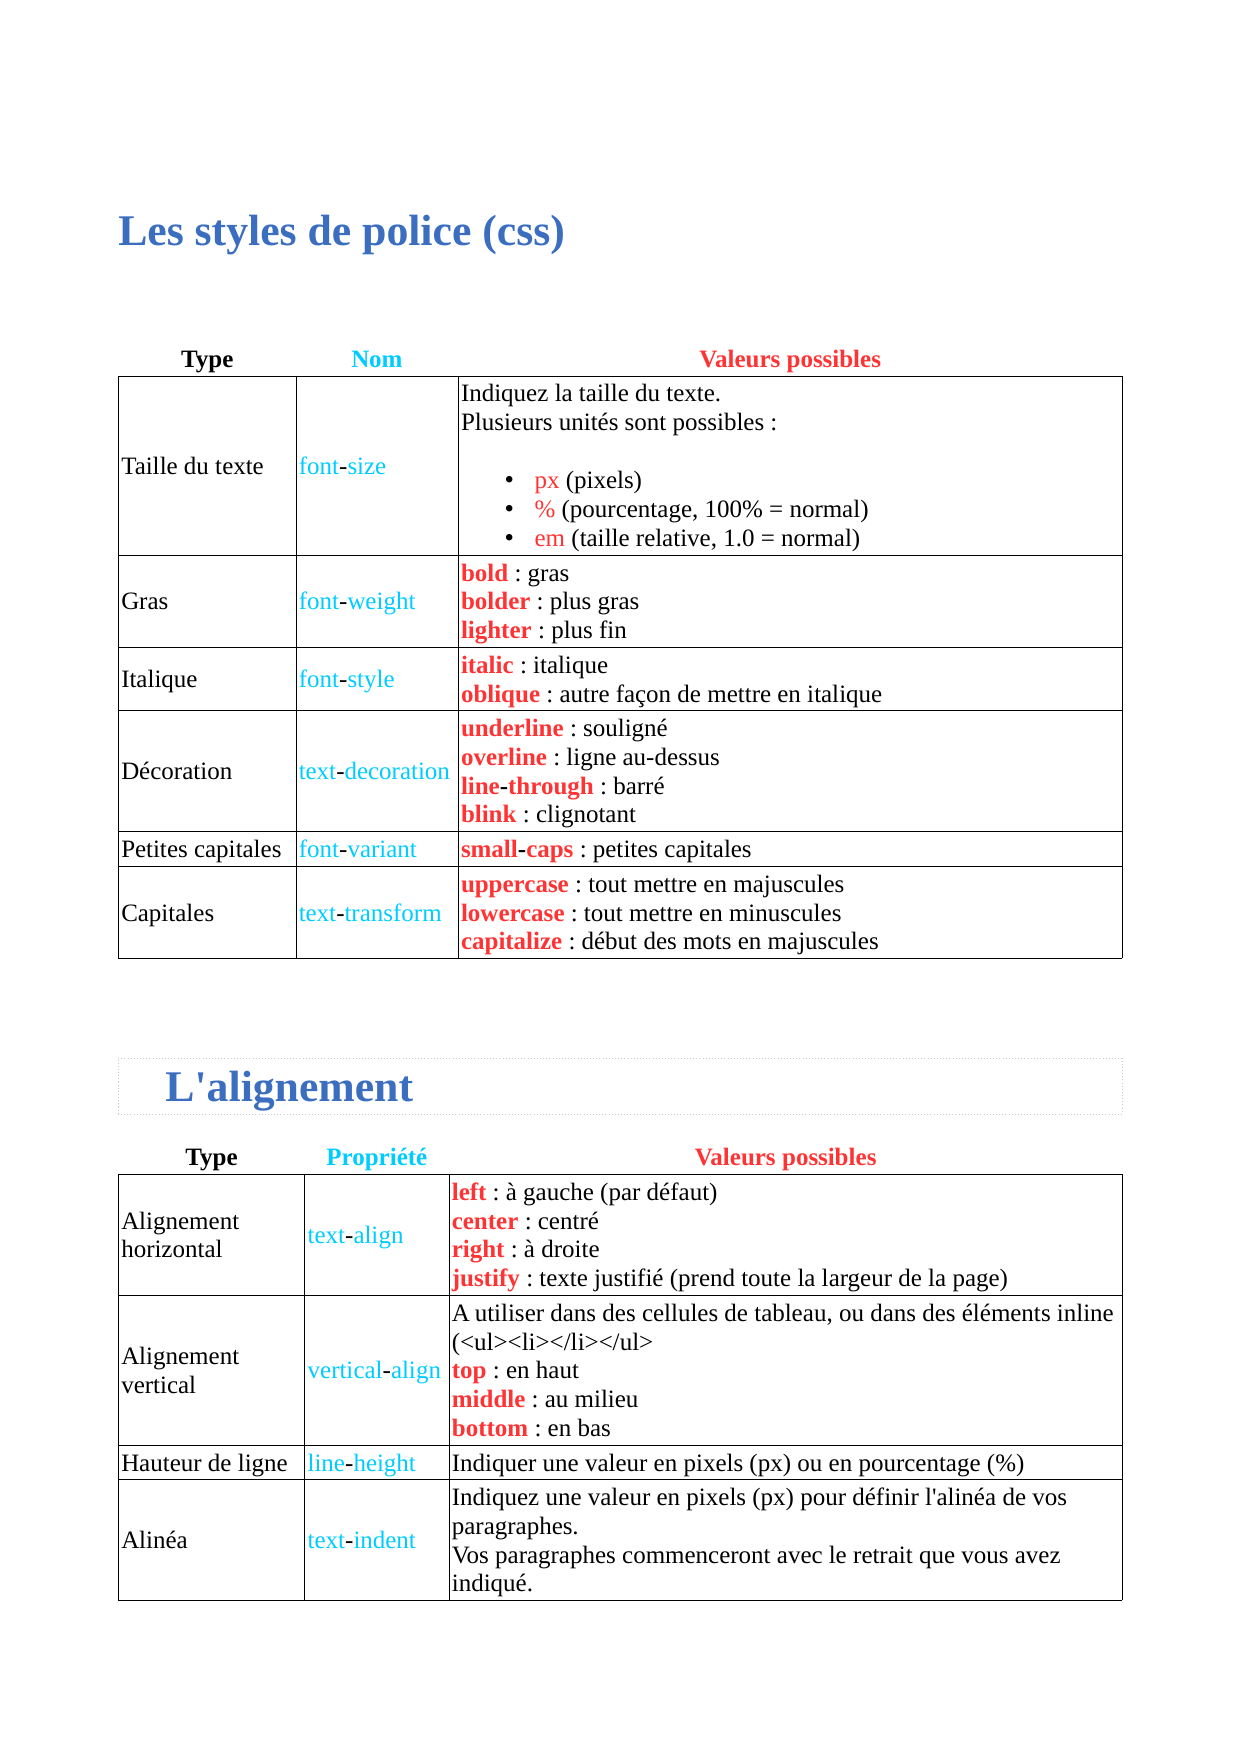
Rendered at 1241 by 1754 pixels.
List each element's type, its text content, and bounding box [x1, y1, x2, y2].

table_cell Indiquez une valeur en pixels (px) pour définir l'alinéa de vos paragraphes. Vos paragraphes commenceront avec le retrait que vous avez indiqué. [450, 1480, 1122, 1600]
table_cell Gras [119, 556, 296, 647]
table_header Type [118, 1139, 304, 1174]
table_cell font-style [297, 648, 458, 710]
table_cell left : à gauche (par défaut) center : centré right : à droite justify : texte justifié (prend toute la largeur de la page) [450, 1175, 1122, 1295]
table_cell Décoration [119, 711, 296, 831]
table_cell Italique [119, 648, 296, 710]
table_cell Alignement vertical [119, 1296, 304, 1444]
table_cell text-transform [297, 867, 458, 958]
table_cell text-decoration [297, 711, 458, 831]
table_cell Indiquer une valeur en pixels (px) ou en pourcentage (%) [450, 1446, 1122, 1479]
table_cell Indiquez la taille du texte. Plusieurs unités sont possibles : px (pixels) % (pourcentage, 100% = normal) em (taille relative, 1.0 = normal) [459, 377, 1122, 555]
table_header Type [118, 341, 296, 376]
table_cell font-size [297, 377, 458, 555]
table_cell Capitales [119, 867, 296, 958]
table_cell bold : gras bolder : plus gras lighter : plus fin [459, 556, 1122, 647]
text Les styles de police (css) [118, 204, 1122, 255]
table_header Valeurs possibles [458, 341, 1122, 376]
table_cell text-align [305, 1175, 449, 1295]
table_header Propriété [305, 1139, 449, 1174]
table_header Nom [296, 341, 458, 376]
text L'alignement [118, 1057, 1122, 1114]
table_cell Alinéa [119, 1480, 304, 1600]
table_cell uppercase : tout mettre en majuscules lowercase : tout mettre en minuscules capitalize : début des mots en majuscules [459, 867, 1122, 958]
table_cell Hauteur de ligne [119, 1446, 304, 1479]
table_cell Petites capitales [119, 832, 296, 866]
table_header Valeurs possibles [449, 1139, 1122, 1174]
table_cell A utiliser dans des cellules de tableau, ou dans des éléments inline (<ul><li></li></ul> top : en haut middle : au milieu bottom : en bas [450, 1296, 1122, 1444]
table_cell underline : souligné overline : ligne au-dessus line-through : barré blink : clignotant [459, 711, 1122, 831]
table_cell small-caps : petites capitales [459, 832, 1122, 866]
table_cell vertical-align [305, 1296, 449, 1444]
table_cell Taille du texte [119, 377, 296, 555]
table_cell italic : italique oblique : autre façon de mettre en italique [459, 648, 1122, 710]
table_cell Alignement horizontal [119, 1175, 304, 1295]
table_cell text-indent [305, 1480, 449, 1600]
table_cell line-height [305, 1446, 449, 1479]
table_cell font-variant [297, 832, 458, 866]
table_cell font-weight [297, 556, 458, 647]
